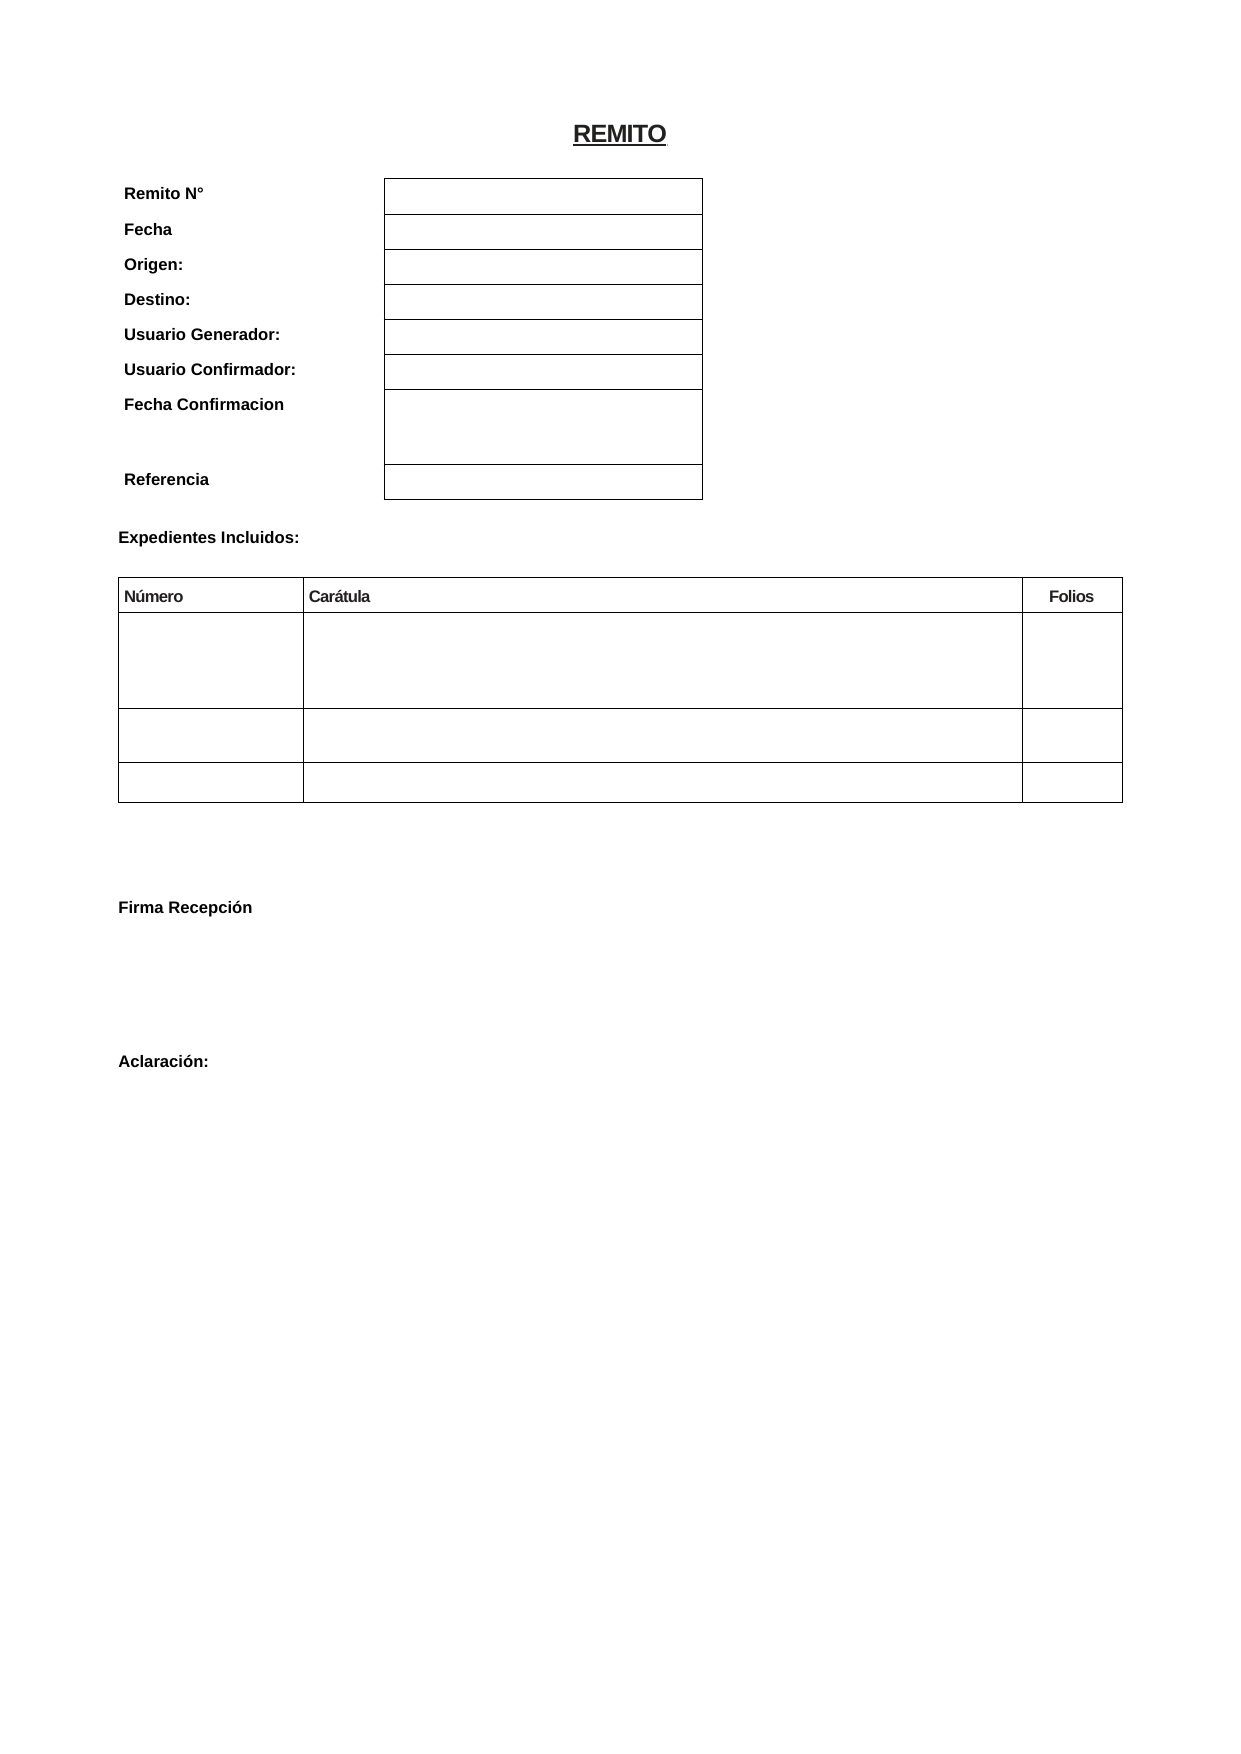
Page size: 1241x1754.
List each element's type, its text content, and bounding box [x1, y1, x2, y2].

text Expedientes Incluidos: <len(o.expedient_ids)> [118, 528, 1122, 548]
table_cell <o.confirmation_date and formatLang(o.confirmation_date,date='true')> [385, 390, 702, 464]
table_cell <o.confirmation_user_id.name> [385, 355, 702, 389]
table_cell Usuario Generador: [118, 319, 384, 354]
table_cell <for each="line in o.expedient_ids.sorted(key=lambda line: line.number)"> [119, 613, 303, 708]
table_cell Fecha [118, 214, 384, 248]
table_cell [1023, 613, 1122, 708]
table_header Carátula [304, 578, 1022, 612]
table_header <o.number> [385, 179, 702, 213]
table_cell <o.user_id.name> [385, 320, 702, 354]
table_cell <o.reference> [385, 465, 702, 499]
text Aclaración: [118, 1051, 1122, 1071]
table_header Folios [1023, 578, 1122, 612]
table_cell Fecha Confirmacion [118, 389, 384, 464]
table_cell Destino: [118, 284, 384, 319]
table_header Remito N° [118, 178, 384, 213]
text Firma Recepción [118, 898, 1122, 917]
table_cell Origen: [118, 249, 384, 284]
text REMITO [118, 118, 1122, 148]
table_cell Usuario Confirmador: [118, 354, 384, 389]
table_header Número [119, 578, 303, 612]
table_cell [304, 613, 1022, 708]
table_cell <line.pages> [1023, 709, 1122, 762]
table_cell <o.location_id.name> [385, 250, 702, 284]
table_cell <line.cover> [304, 709, 1022, 762]
table_cell [304, 763, 1022, 802]
table_cell [1023, 763, 1122, 802]
table_cell Referencia [118, 464, 384, 499]
table_cell <line.number> [119, 709, 303, 762]
table_cell <o.location_dest_id.name> [385, 285, 702, 319]
table_cell </for> [119, 763, 303, 802]
table_cell <formatLang(o.date,date='true')> [385, 215, 702, 248]
